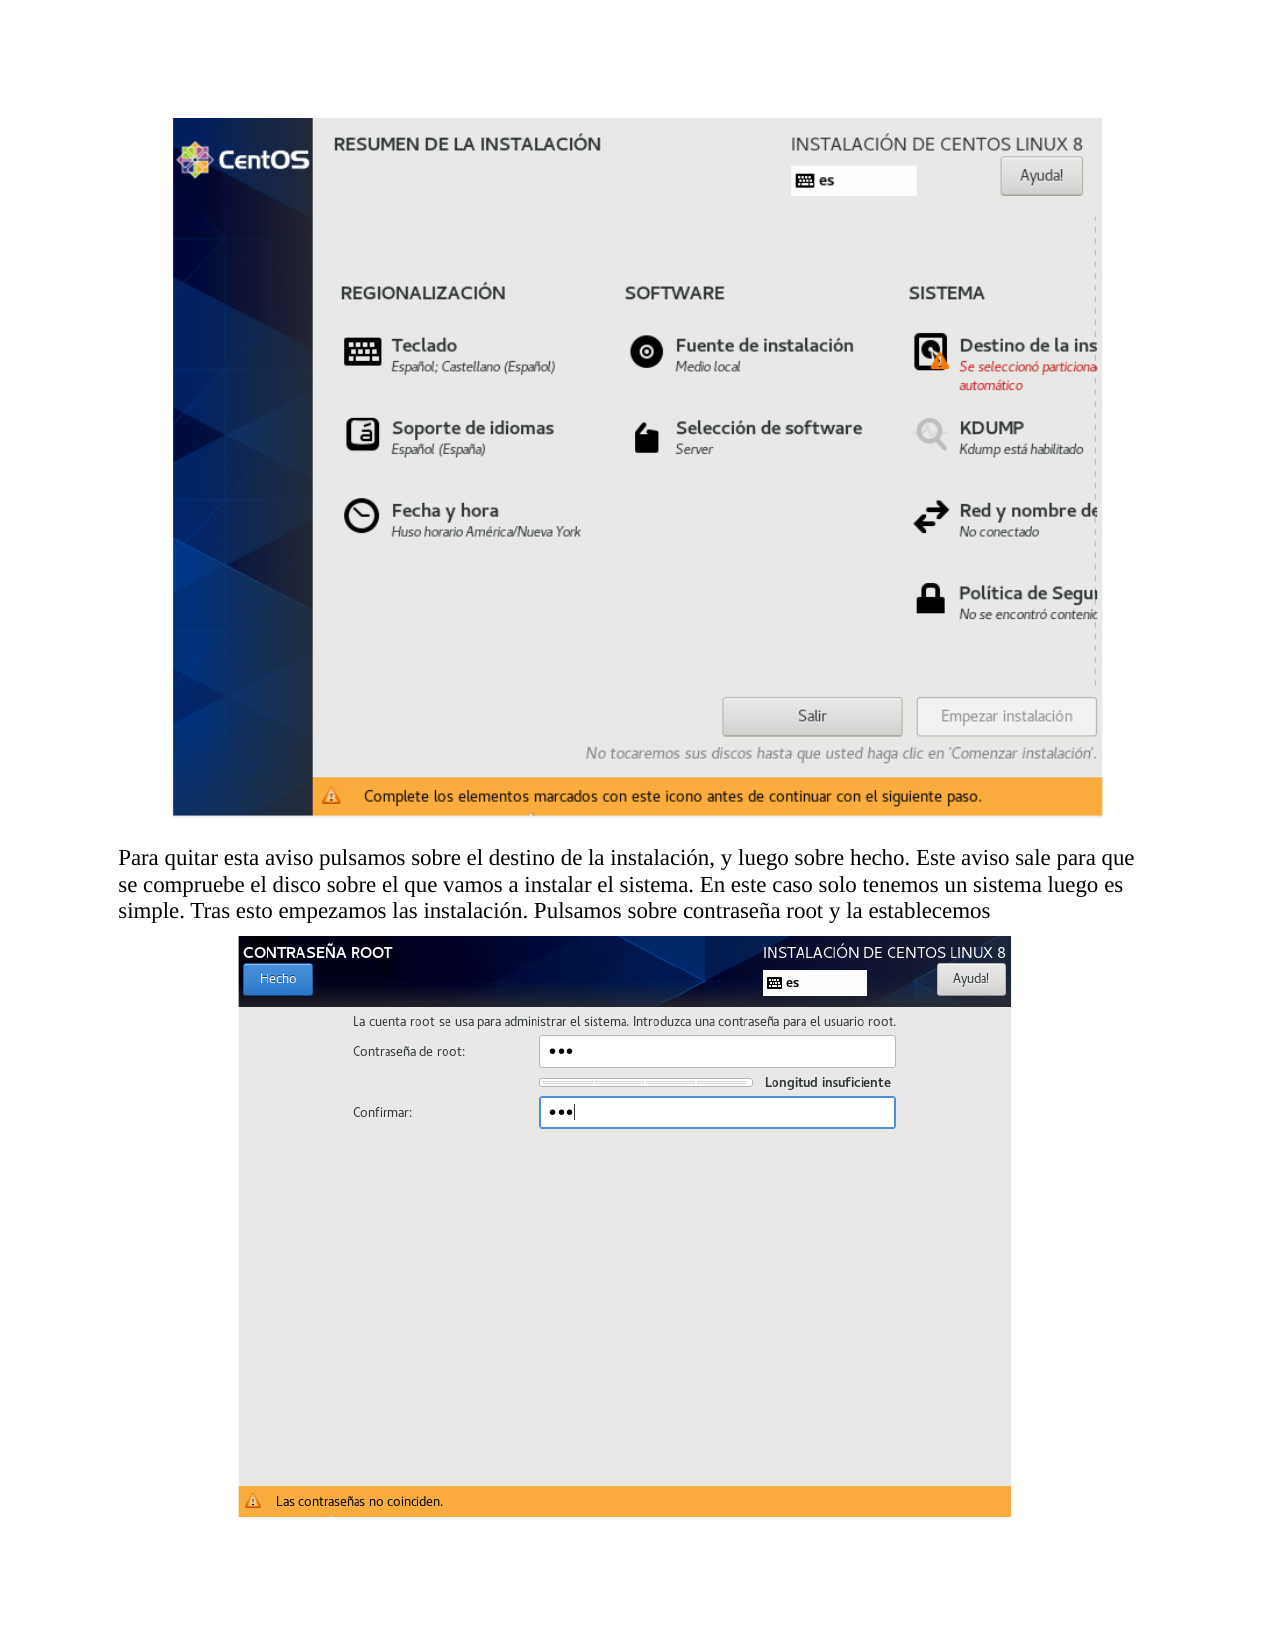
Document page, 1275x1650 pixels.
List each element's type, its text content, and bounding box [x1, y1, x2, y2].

picture [172, 118, 1103, 818]
picture [238, 936, 1012, 1517]
text Para quitar esta aviso pulsamos sobre el destino de la instalación, y luego sobre hecho. Este aviso sale para que se compruebe el disco sobre el que vamos a instalar el sistema. En este caso solo tenemos un sistema luego es simple. Tras esto empezamos las instalación. Pulsamos sobre contraseña root y la establecemos [118, 844, 1157, 923]
